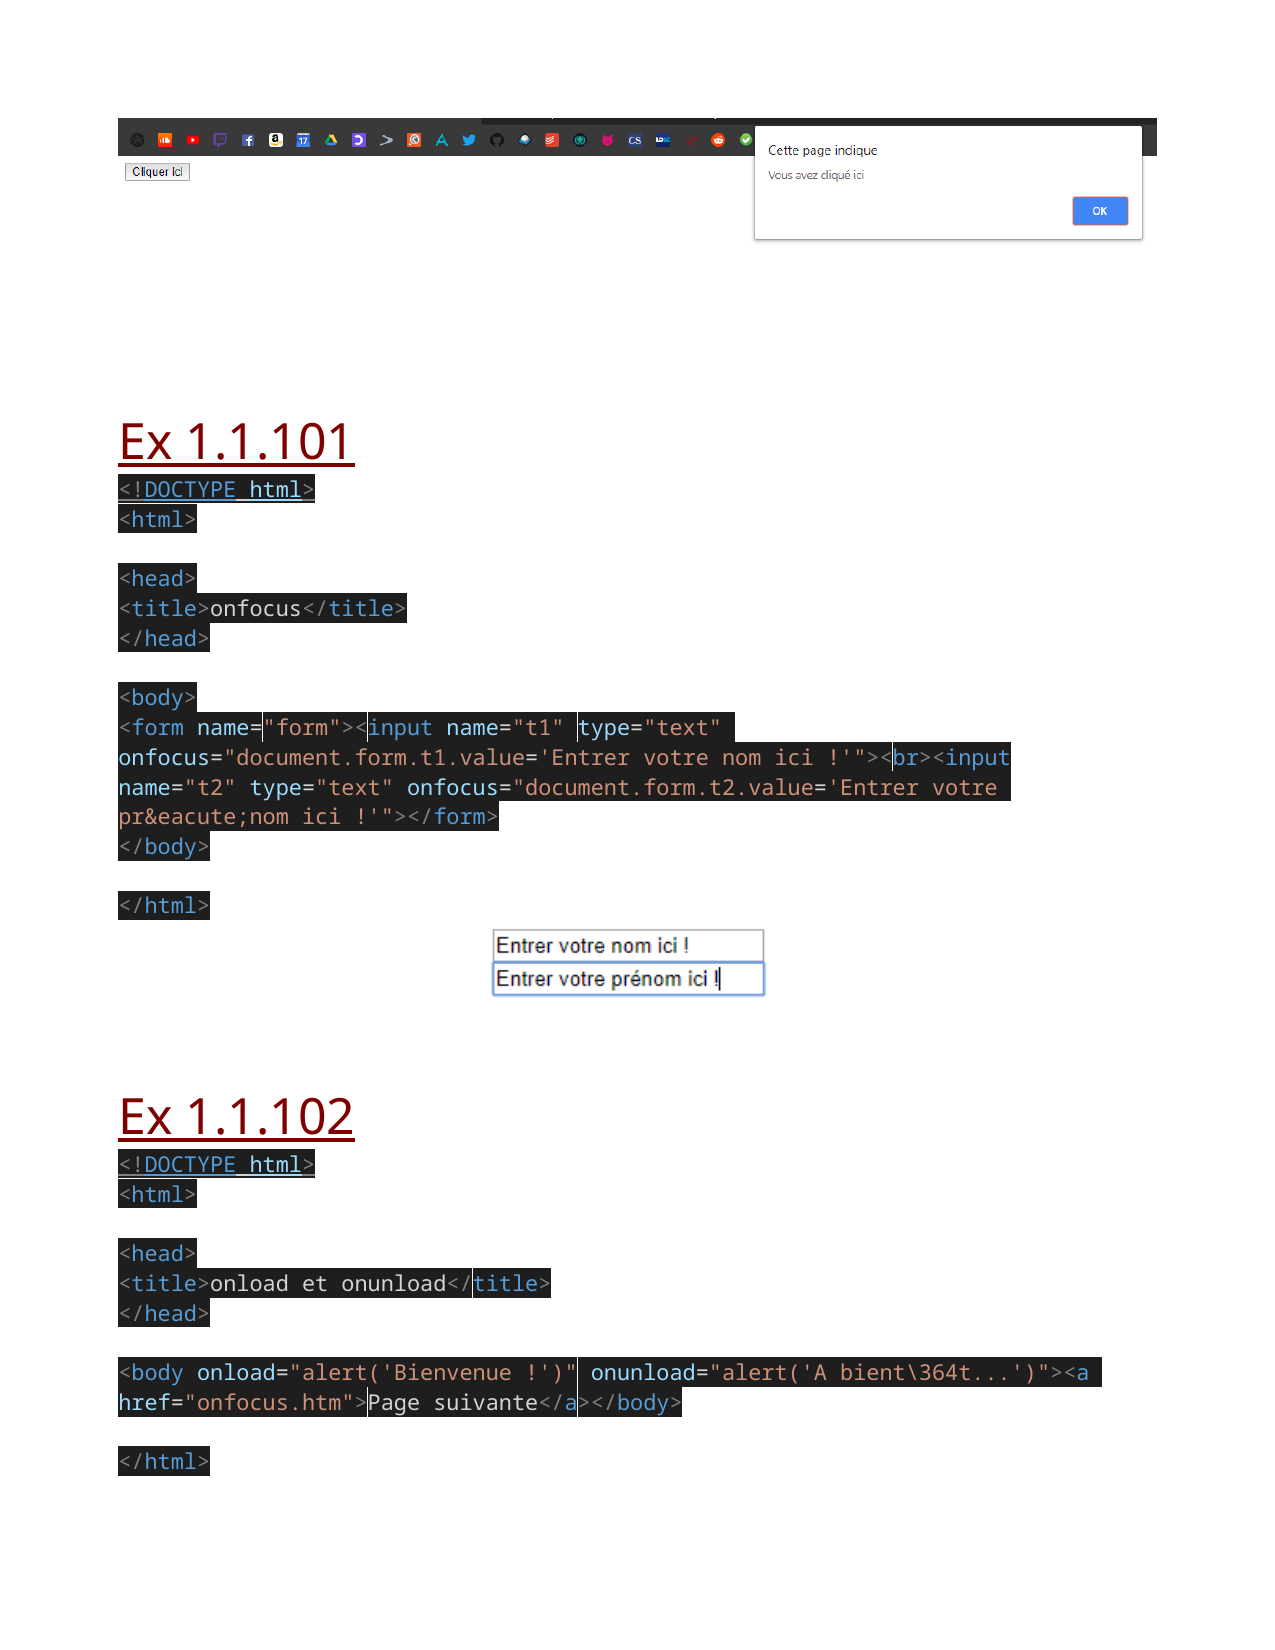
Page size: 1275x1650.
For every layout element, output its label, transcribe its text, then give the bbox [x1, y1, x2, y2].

text <body onload="alert('Bienvenue !')" onunload="alert('A bient\364t...')"><a href="onfocus.htm">Page suivante</a></body> [118, 1357, 1157, 1417]
text </html> [118, 1446, 1157, 1476]
text <!DOCTYPE html> [118, 1149, 1157, 1178]
picture [490, 920, 785, 1013]
text <html> [118, 1178, 1157, 1208]
text <head> [118, 1238, 1157, 1268]
text Ex 1.1.102 [118, 1081, 1157, 1149]
text Ex 1.1.101 [118, 406, 1157, 474]
text <title>onload et onunload</title> [118, 1268, 1157, 1298]
text </head> [118, 1298, 1157, 1327]
picture [118, 118, 1157, 338]
text <head> [118, 563, 1157, 593]
text name="t2" type="text" onfocus="document.form.t2.value='Entrer votre pr&eacute;nom ici !'"></form> [118, 771, 1157, 831]
text </body> [118, 831, 1157, 861]
text </html> [118, 891, 1157, 920]
text <!DOCTYPE html> [118, 474, 1157, 503]
text <body> [118, 682, 1157, 712]
text <html> [118, 503, 1157, 533]
text <form name="form"><input name="t1" type="text" onfocus="document.form.t1.value='Entrer votre nom ici !'"><br><input [118, 712, 1157, 771]
text <title>onfocus</title> [118, 593, 1157, 623]
text </head> [118, 623, 1157, 652]
